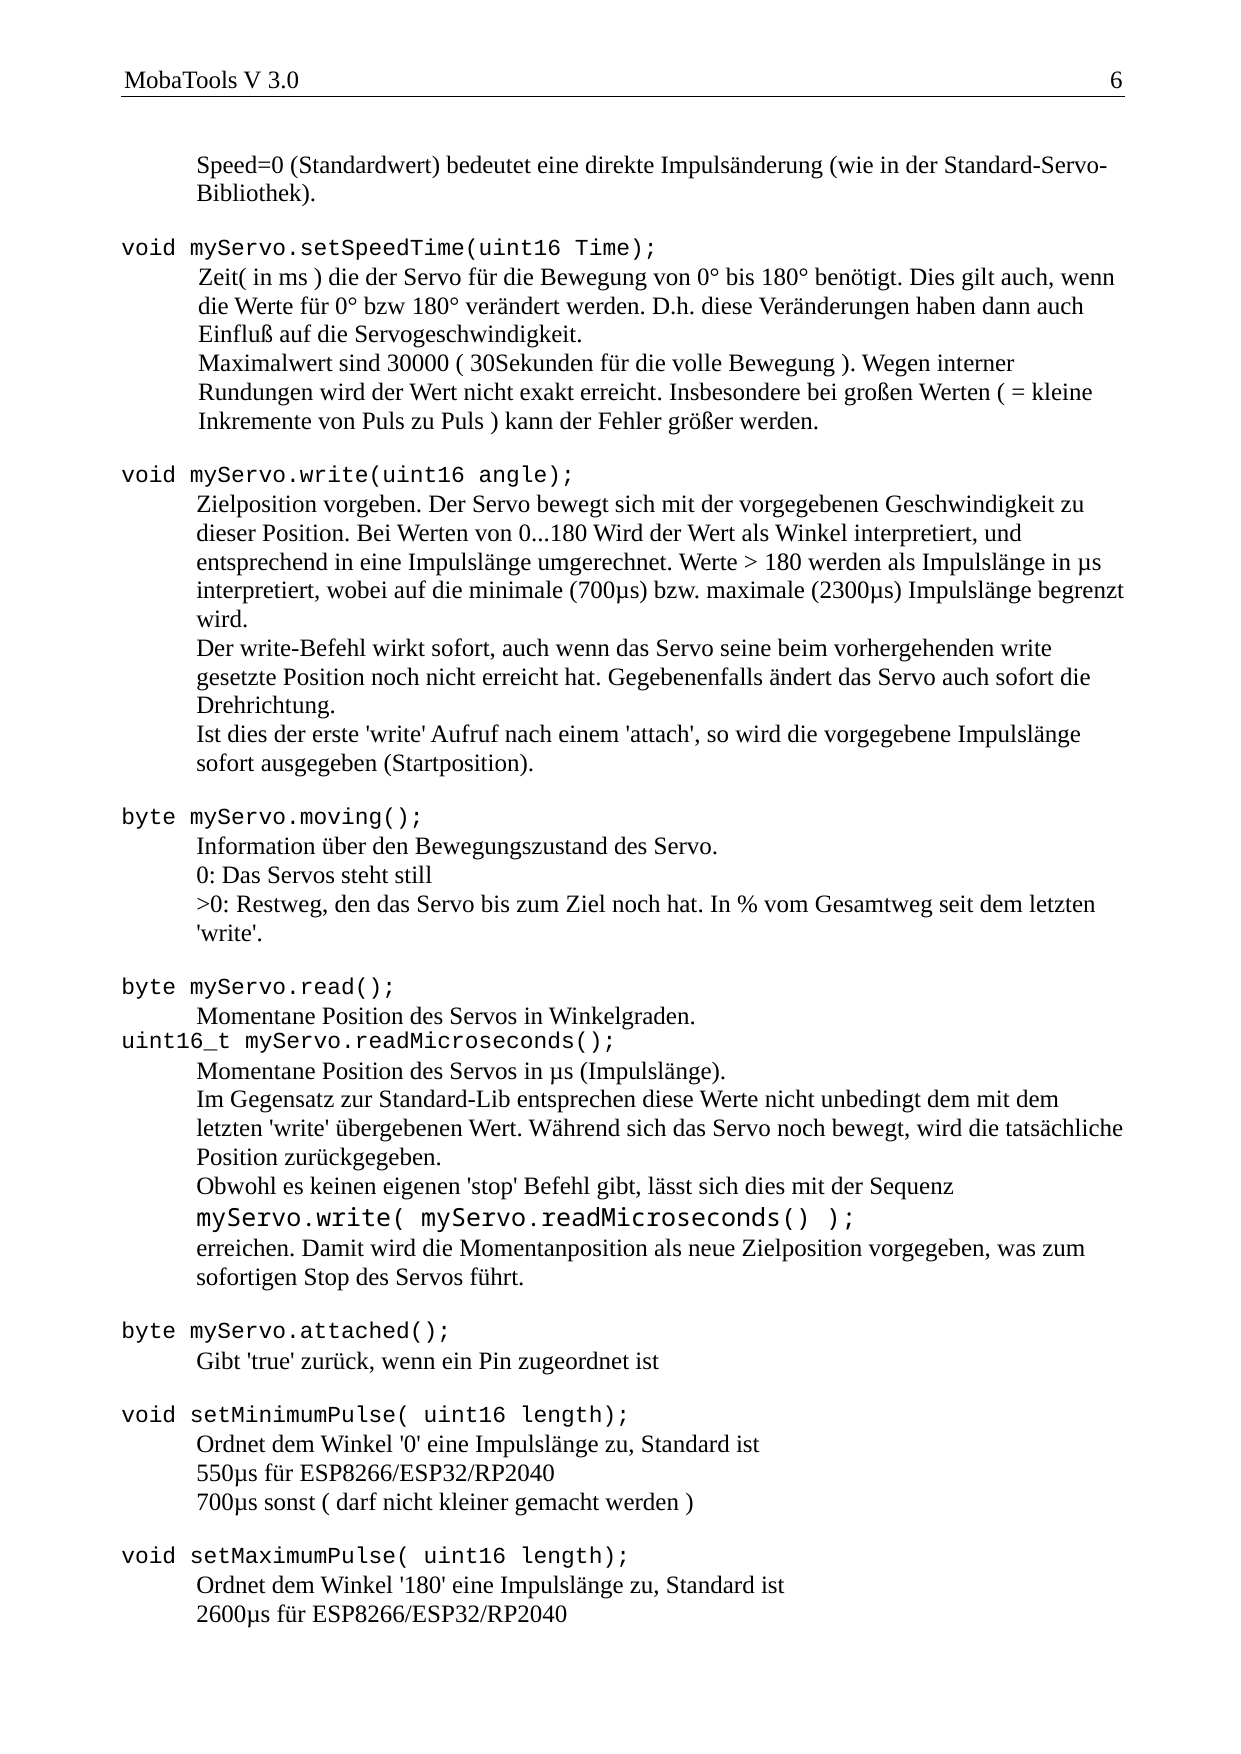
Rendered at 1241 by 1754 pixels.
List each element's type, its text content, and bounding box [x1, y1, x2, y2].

text void myServo.write(uint16 angle); [121, 463, 1125, 489]
text erreichen. Damit wird die Momentanposition als neue Zielposition vorgegeben, was zum sofortigen Stop des Servos führt. [196, 1233, 1125, 1291]
text Ordnet dem Winkel '180' eine Impulslänge zu, Standard ist [196, 1570, 1125, 1599]
text 700µs sonst ( darf nicht kleiner gemacht werden ) [196, 1487, 1125, 1515]
text Zeit( in ms ) die der Servo für die Bewegung von 0° bis 180° benötigt. Dies gilt auch, wenn die Werte für 0° bzw 180° verändert werden. D.h. diese Veränderungen haben dann auch Einfluß auf die Servogeschwindigkeit. [198, 262, 1125, 348]
text void setMinimumPulse( uint16 length); [121, 1403, 1125, 1429]
text 2600µs für ESP8266/ESP32/RP2040 [196, 1599, 1125, 1628]
text uint16_t myServo.readMicroseconds(); [121, 1030, 1125, 1056]
text 0: Das Servos steht still [196, 860, 1125, 889]
text byte myServo.attached(); [121, 1320, 1125, 1346]
text Information über den Bewegungszustand des Servo. [196, 831, 1125, 860]
text myServo.write( myServo.readMicroseconds() ); [196, 1199, 1125, 1233]
text 550µs für ESP8266/ESP32/RP2040 [196, 1458, 1125, 1487]
text Ist dies der erste 'write' Aufruf nach einem 'attach', so wird die vorgegebene Impulslänge sofort ausgegeben (Startposition). [196, 719, 1125, 777]
text byte myServo.read(); [121, 975, 1125, 1001]
text Im Gegensatz zur Standard-Lib entsprechen diese Werte nicht unbedingt dem mit dem letzten 'write' übergebenen Wert. Während sich das Servo noch bewegt, wird die tatsächliche Position zurückgegeben. [196, 1084, 1125, 1171]
text Gibt 'true' zurück, wenn ein Pin zugeordnet ist [196, 1346, 1125, 1374]
text Ordnet dem Winkel '0' eine Impulslänge zu, Standard ist [196, 1429, 1125, 1458]
text Momentane Position des Servos in Winkelgraden. [196, 1001, 1125, 1030]
text Speed=0 (Standardwert) bedeutet eine direkte Impulsänderung (wie in der Standard-Servo-Bibliothek). [196, 121, 1125, 207]
text byte myServo.moving(); [121, 805, 1125, 831]
text >0: Restweg, den das Servo bis zum Ziel noch hat. In % vom Gesamtweg seit dem letzten 'write'. [196, 889, 1125, 946]
text void setMaximumPulse( uint16 length); [121, 1544, 1125, 1570]
text Zielposition vorgeben. Der Servo bewegt sich mit der vorgegebenen Geschwindigkeit zu dieser Position. Bei Werten von 0...180 Wird der Wert als Winkel interpretiert, und entsprechend in eine Impulslänge umgerechnet. Werte > 180 werden als Impulslänge in µs interpretiert, wobei auf die minimale (700µs) bzw. maximale (2300µs) Impulslänge begrenzt wird. [196, 489, 1125, 633]
text Der write-Befehl wirkt sofort, auch wenn das Servo seine beim vorhergehenden write gesetzte Position noch nicht erreicht hat. Gegebenenfalls ändert das Servo auch sofort die Drehrichtung. [196, 633, 1125, 719]
text Obwohl es keinen eigenen 'stop' Befehl gibt, lässt sich dies mit der Sequenz [196, 1171, 1125, 1199]
text Maximalwert sind 30000 ( 30Sekunden für die volle Bewegung ). Wegen interner Rundungen wird der Wert nicht exakt erreicht. Insbesondere bei großen Werten ( = kleine Inkremente von Puls zu Puls ) kann der Fehler größer werden. [198, 348, 1125, 434]
text void myServo.setSpeedTime(uint16 Time); [121, 236, 1125, 262]
text Momentane Position des Servos in µs (Impulslänge). [196, 1056, 1125, 1084]
